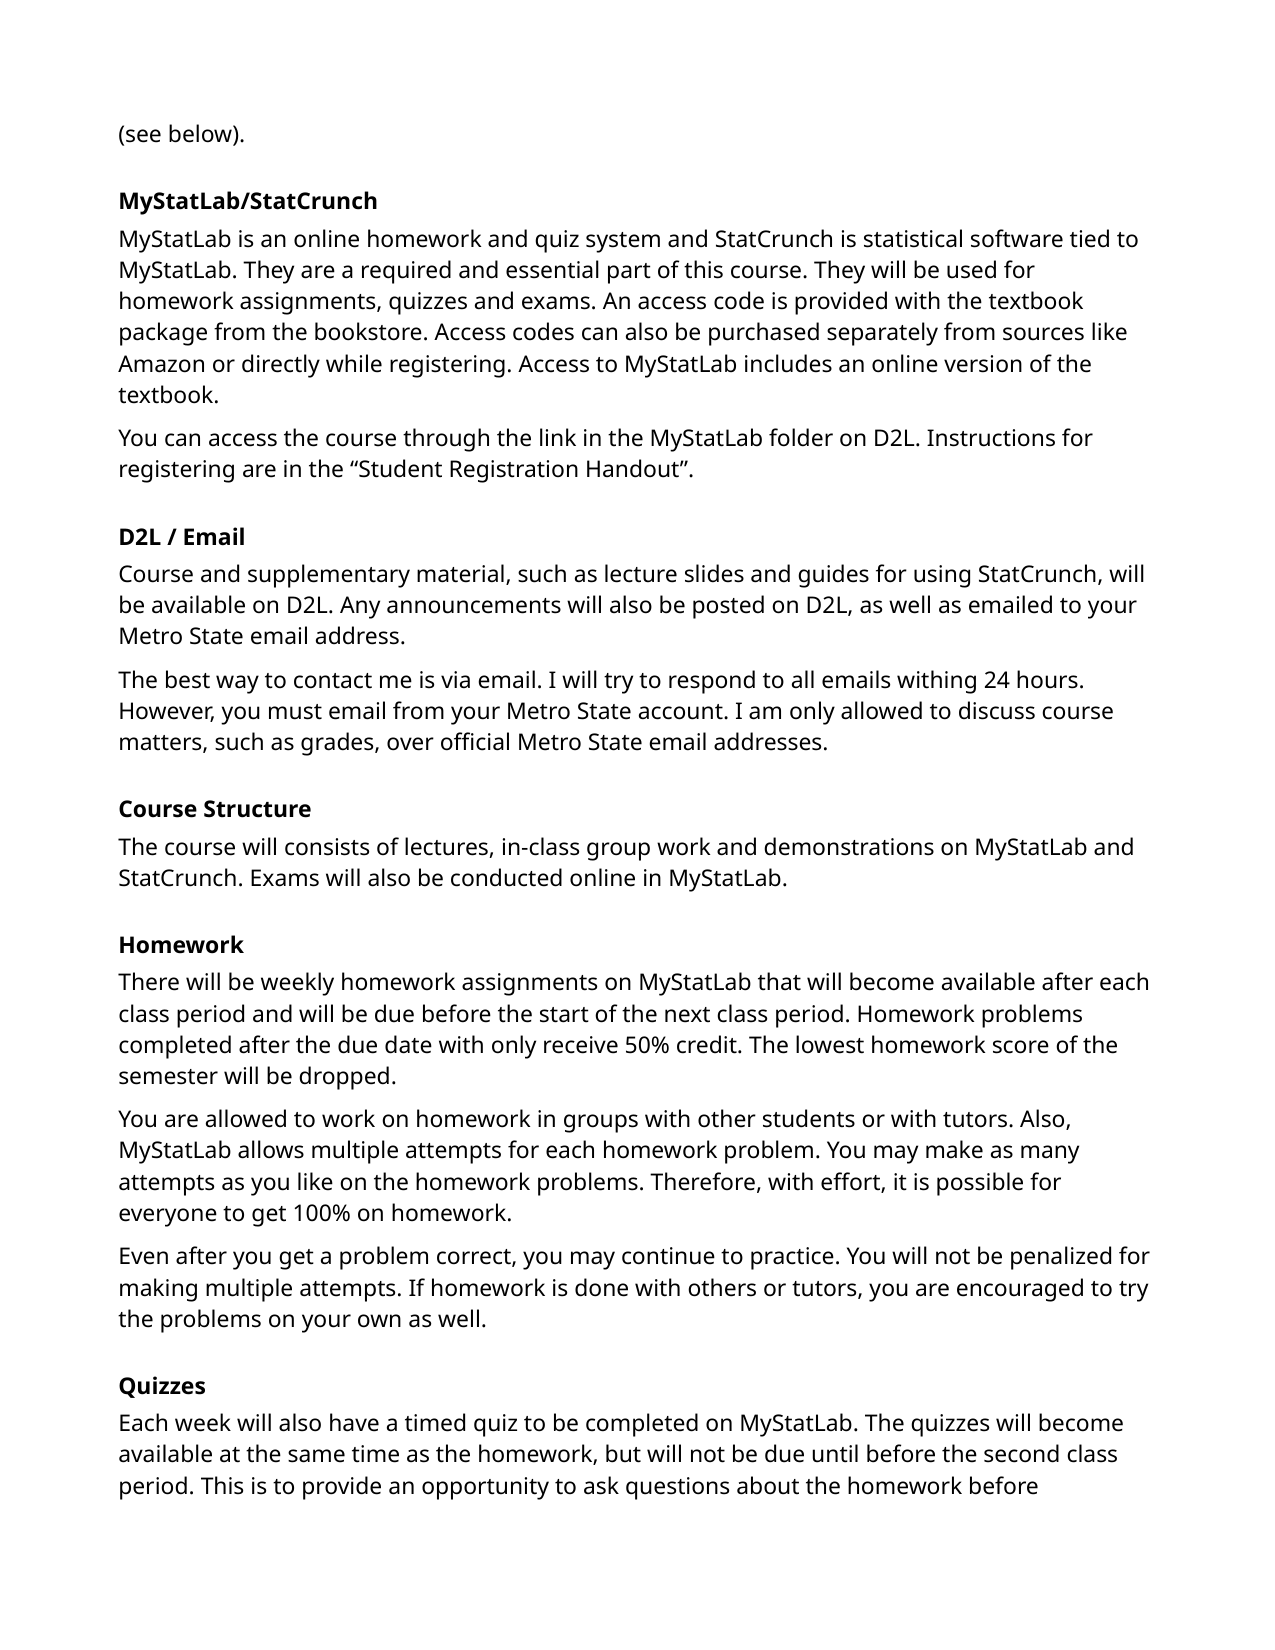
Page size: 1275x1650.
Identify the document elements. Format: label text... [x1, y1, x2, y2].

text Course Structure [118, 793, 1157, 824]
text The course will consists of lectures, in-class group work and demonstrations on MyStatLab and StatCrunch. Exams will also be conducted online in MyStatLab. [118, 831, 1157, 893]
text Even after you get a problem correct, you may continue to practice. You will not be penalized for making multiple attempts. If homework is done with others or tutors, you are encouraged to try the problems on your own as well. [118, 1240, 1157, 1334]
text D2L / Email [118, 521, 1157, 552]
text MyStatLab/StatCrunch [118, 185, 1157, 217]
text The best way to contact me is via email. I will try to respond to all emails withing 24 hours. However, you must email from your Metro State account. I am only allowed to discuss course matters, such as grades, over official Metro State email addresses. [118, 663, 1157, 757]
text Each week will also have a timed quiz to be completed on MyStatLab. The quizzes will become available at the same time as the homework, but will not be due until before the second class period. This is to provide an opportunity to ask questions about the homework before [118, 1407, 1157, 1501]
text You can access the course through the link in the MyStatLab folder on D2L. Instructions for registering are in the “Student Registration Handout”. [118, 422, 1157, 484]
text You are allowed to work on homework in groups with other students or with tutors. Also, MyStatLab allows multiple attempts for each homework problem. You may make as many attempts as you like on the homework problems. Therefore, with effort, it is possible for everyone to get 100% on homework. [118, 1103, 1157, 1228]
text Quizzes [118, 1370, 1157, 1401]
text There will be weekly homework assignments on MyStatLab that will become available after each class period and will be due before the start of the next class period. Homework problems completed after the due date with only receive 50% credit. The lowest homework score of the semester will be dropped. [118, 966, 1157, 1091]
text Course and supplementary material, such as lecture slides and guides for using StatCrunch, will be available on D2L. Any announcements will also be posted on D2L, as well as emailed to your Metro State email address. [118, 558, 1157, 652]
text MyStatLab is an online homework and quiz system and StatCrunch is statistical software tied to MyStatLab. They are a required and essential part of this course. They will be used for homework assignments, quizzes and exams. An access code is provided with the textbook package from the bookstore. Access codes can also be purchased separately from sources like Amazon or directly while registering. Access to MyStatLab includes an online version of the textbook. [118, 223, 1157, 410]
text (see below). [118, 118, 1157, 149]
text Homework [118, 929, 1157, 960]
